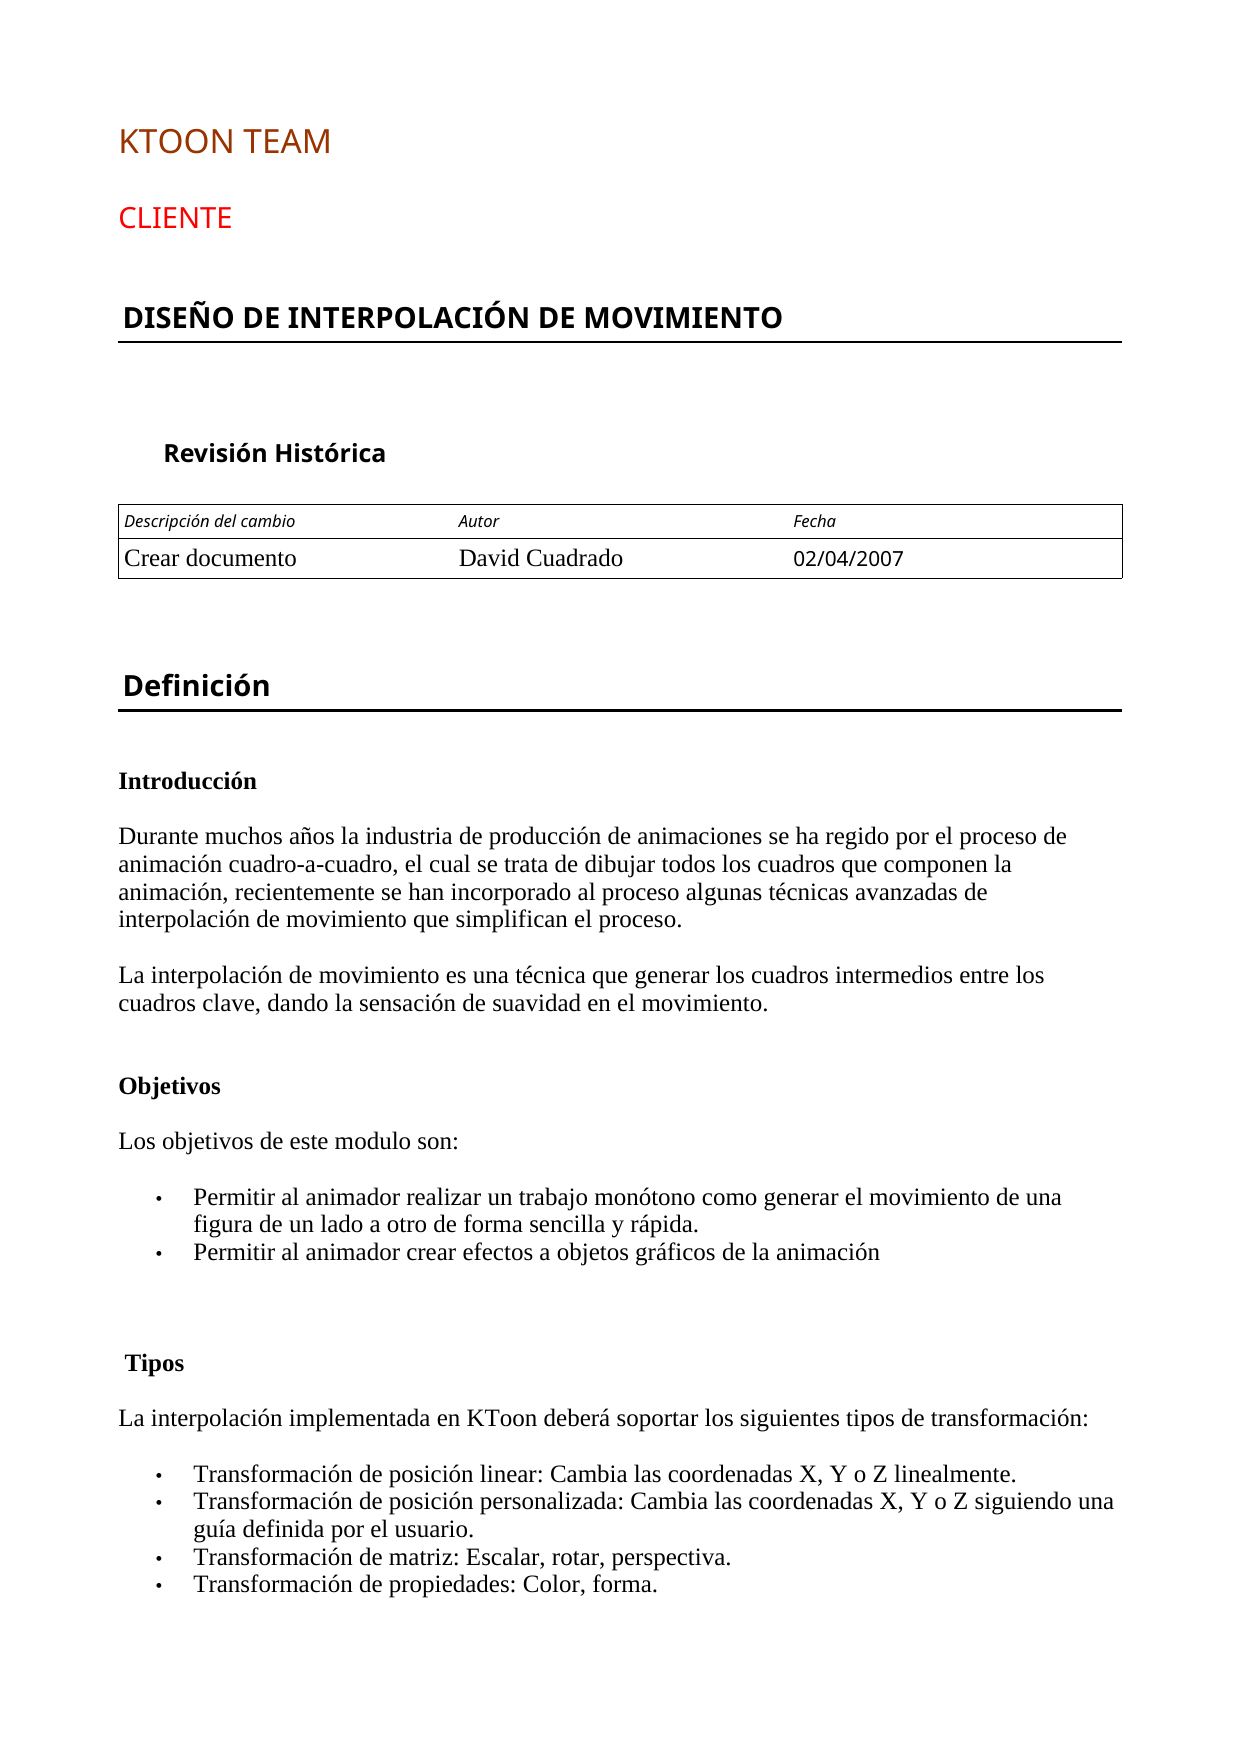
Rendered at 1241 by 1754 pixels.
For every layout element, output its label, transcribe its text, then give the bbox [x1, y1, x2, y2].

list Permitir al animador realizar un trabajo monótono como generar el movimiento de una figura de un lado a otro de forma sencilla y rápida. [156, 1183, 1122, 1238]
table_cell 02/04/2007 [787, 539, 1122, 578]
table_header Descripción del cambio [119, 505, 453, 538]
text Tipos [118, 1349, 1122, 1377]
text La interpolación implementada en KToon deberá soportar los siguientes tipos de transformación: [118, 1404, 1122, 1432]
table_cell Crear documento [119, 539, 453, 578]
text La interpolación de movimiento es una técnica que generar los cuadros intermedios entre los cuadros clave, dando la sensación de suavidad en el movimiento. [118, 961, 1122, 1016]
list Transformación de posición personalizada: Cambia las coordenadas X, Y o Z siguiendo una guía definida por el usuario. [156, 1487, 1122, 1543]
text Los objetivos de este modulo son: [118, 1127, 1122, 1155]
list Permitir al animador crear efectos a objetos gráficos de la animación [156, 1238, 1122, 1266]
text Durante muchos años la industria de producción de animaciones se ha regido por el proceso de animación cuadro-a-cuadro, el cual se trata de dibujar todos los cuadros que componen la animación, recientemente se han incorporado al proceso algunas técnicas avanzadas de interpolación de movimiento que simplifican el proceso. [118, 822, 1122, 933]
table_header Fecha [787, 505, 1122, 538]
subtitle Revisión Histórica [118, 436, 1122, 470]
table_cell David Cuadrado [453, 539, 787, 578]
text Introducción [118, 767, 1122, 795]
text Objetivos [118, 1072, 1122, 1099]
text CLIENTE [118, 198, 1122, 237]
text KTOON TEAM [118, 118, 1122, 163]
list Transformación de posición linear: Cambia las coordenadas X, Y o Z linealmente. [156, 1460, 1122, 1487]
table_header Autor [453, 505, 787, 538]
list Transformación de matriz: Escalar, rotar, perspectiva. [156, 1543, 1122, 1571]
text Definición [118, 661, 1122, 709]
text DISEÑO DE INTERPOLACIÓN DE MOVIMIENTO [118, 293, 1122, 341]
list Transformación de propiedades: Color, forma. [156, 1571, 1122, 1598]
